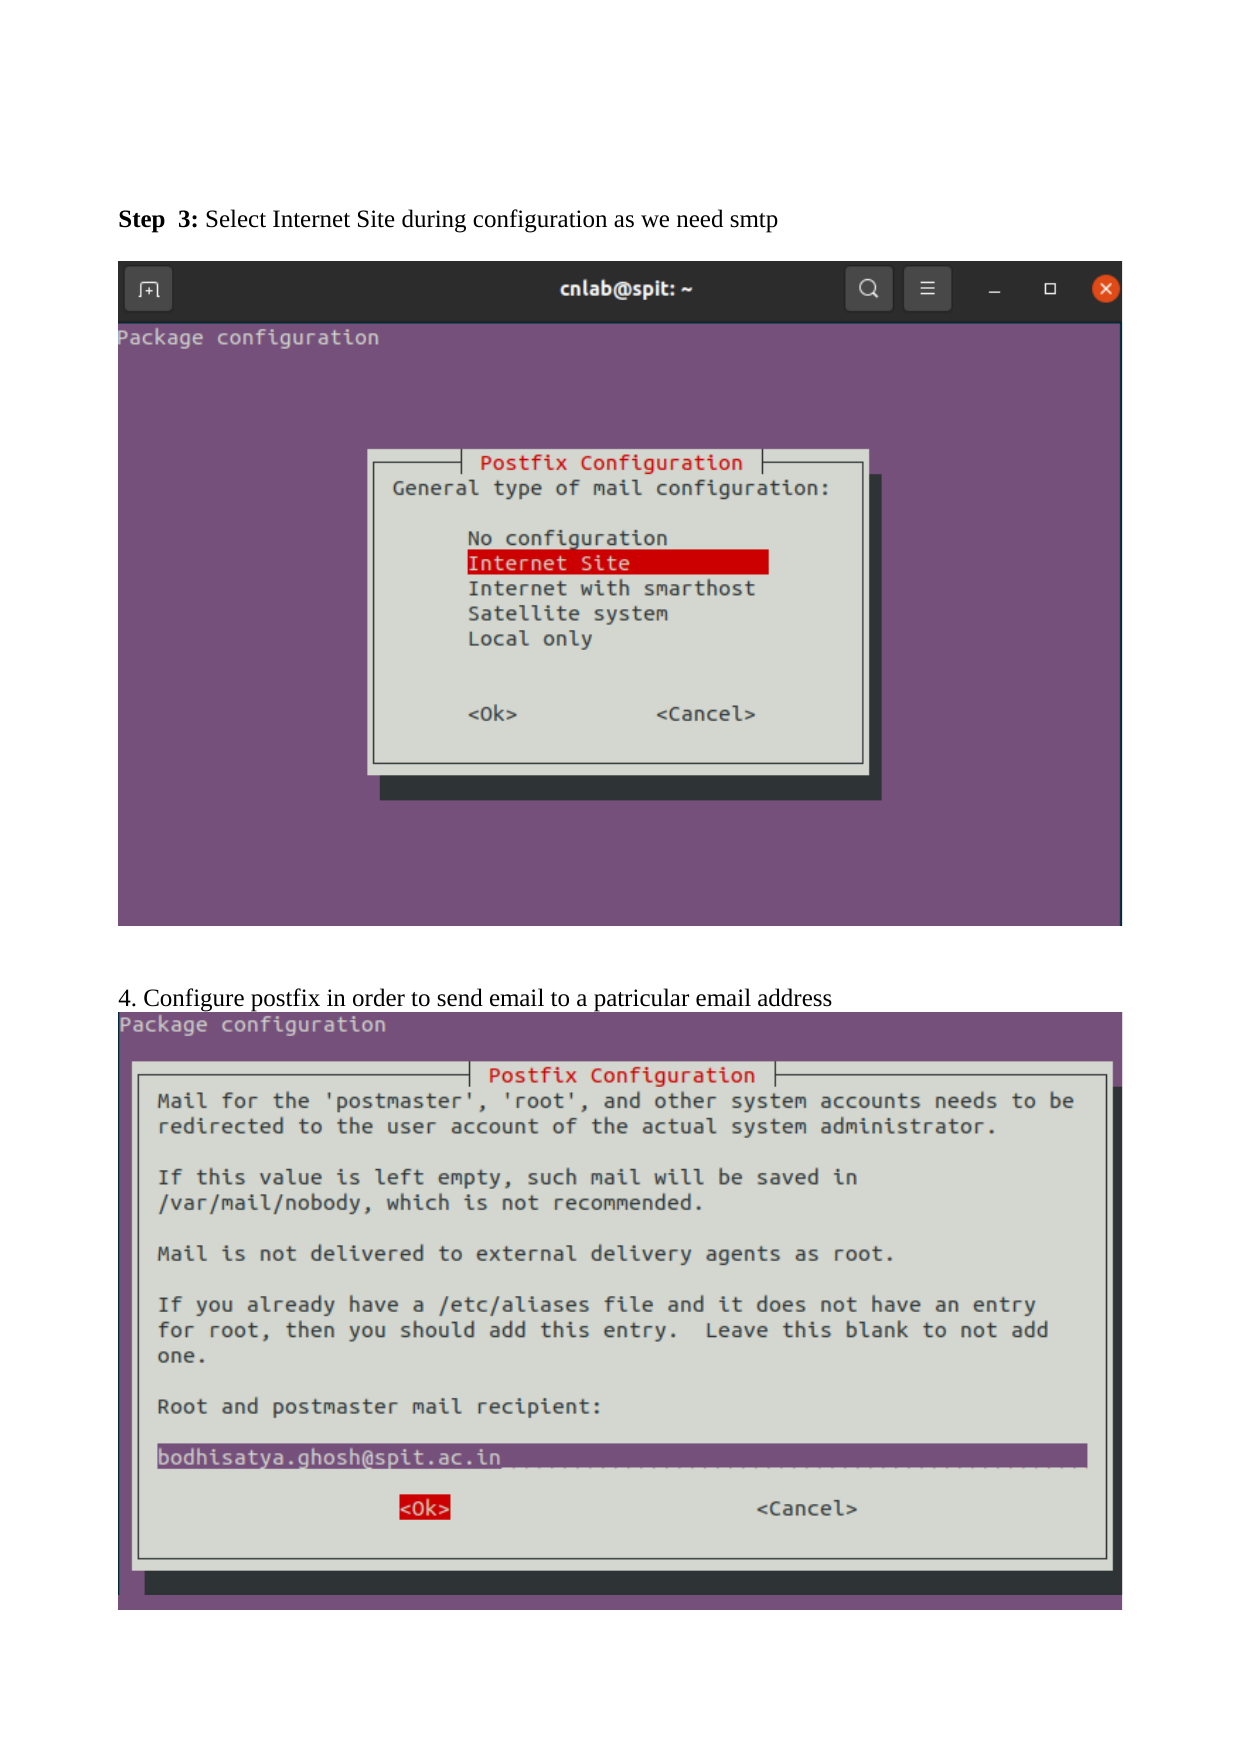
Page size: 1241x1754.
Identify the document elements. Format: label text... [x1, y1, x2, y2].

text 4. Configure postfix in order to send email to a patricular email address [118, 926, 1122, 1012]
picture [118, 1012, 1123, 1610]
text Step 3: Select Internet Site during configuration as we need smtp [118, 204, 1122, 233]
picture [118, 261, 1123, 926]
